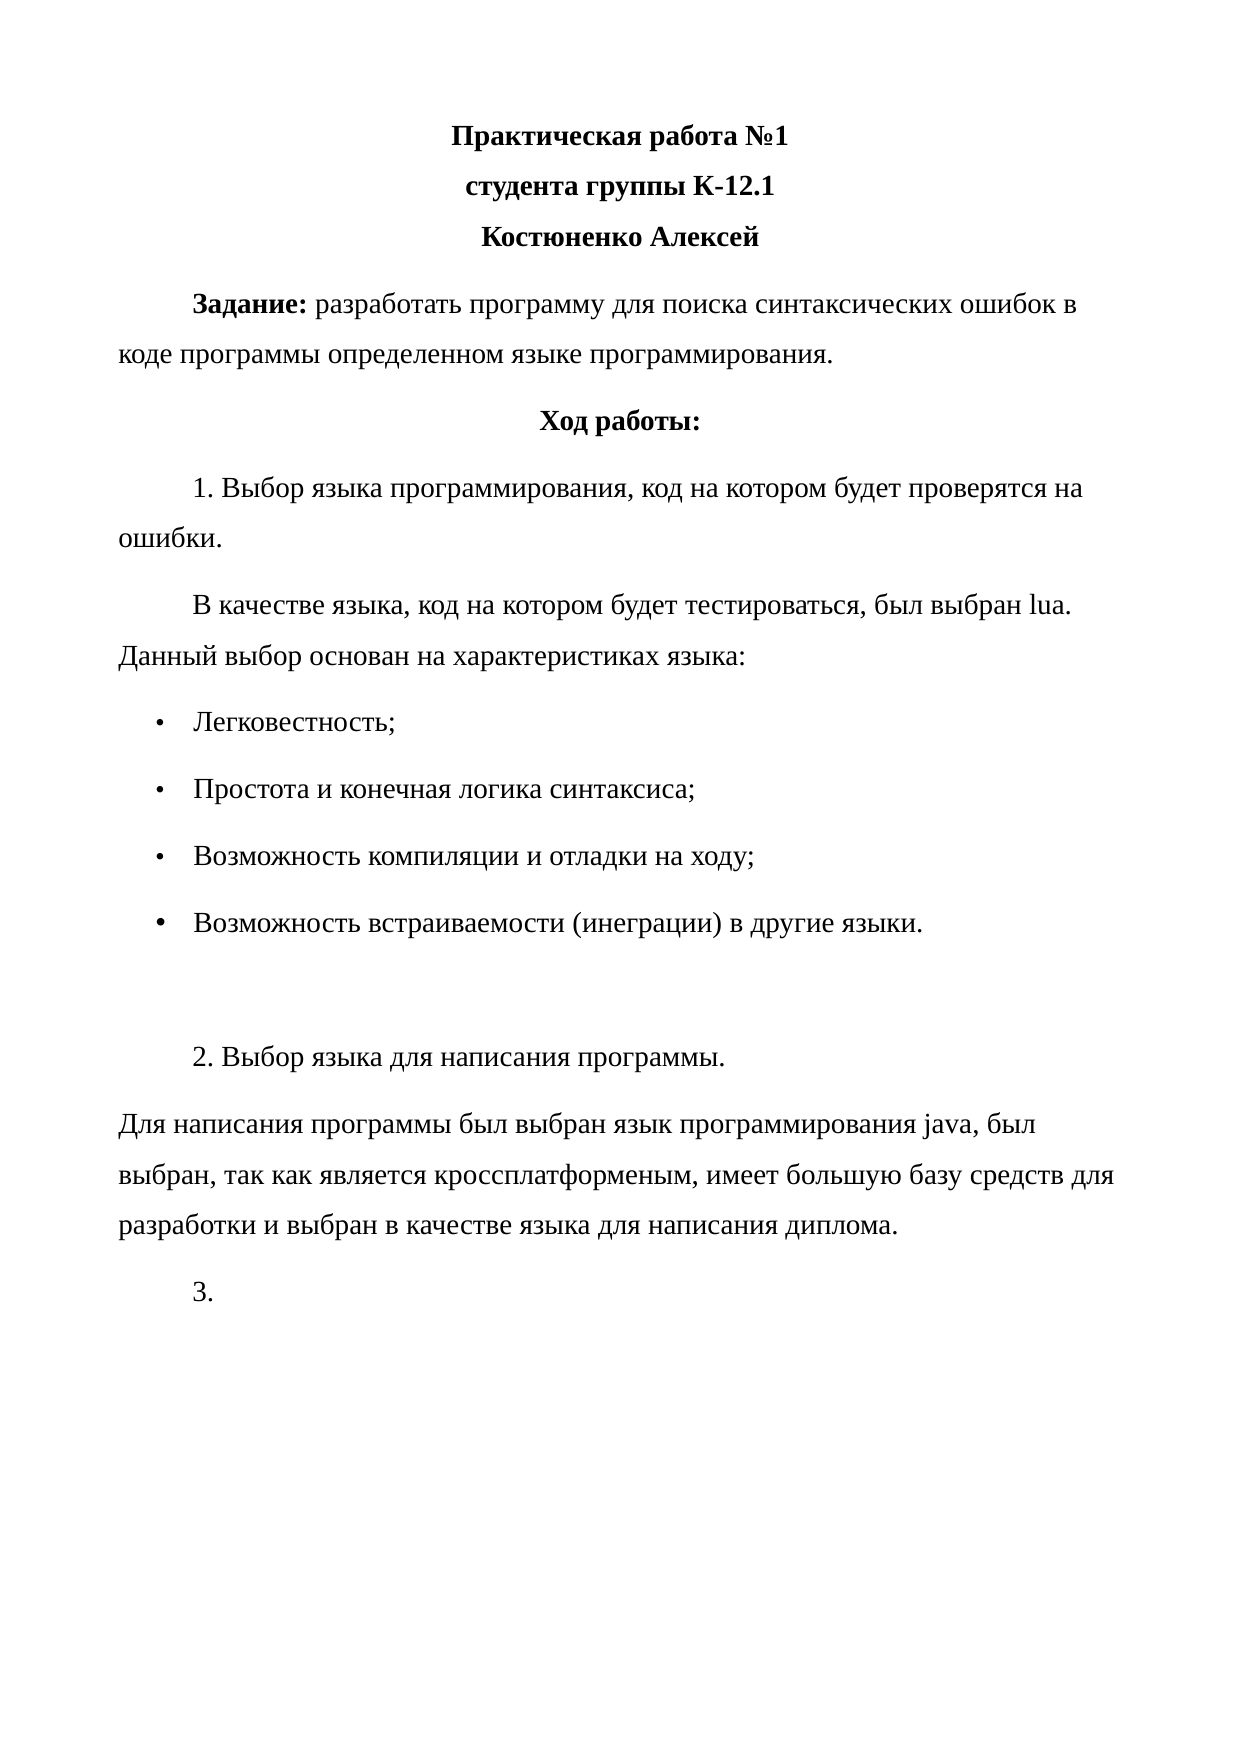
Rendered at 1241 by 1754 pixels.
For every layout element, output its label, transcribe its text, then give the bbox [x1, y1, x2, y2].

text Костюненко Алексей [118, 219, 1122, 252]
text студента группы К-12.1 [118, 168, 1122, 202]
list Возможность встраиваемости (инеграции) в другие языки. [156, 906, 1122, 939]
text В качестве языка, код на котором будет тестироваться, был выбран lua. Данный выбор основан на характеристиках языка: [118, 587, 1122, 671]
text Задание: разработать программу для поиска синтаксических ошибок в коде программы определенном языке программирования. [118, 286, 1122, 369]
text Ход работы: [118, 403, 1122, 437]
text 1. Выбор языка программирования, код на котором будет проверятся на ошибки. [118, 470, 1122, 554]
text Для написания программы был выбран язык программирования java, был выбран, так как является кроссплатформеным, имеет большую базу средств для разработки и выбран в качестве языка для написания диплома. [118, 1107, 1122, 1241]
text 2. Выбор языка для написания программы. [118, 1039, 1122, 1073]
text Практическая работа №1 [118, 118, 1122, 152]
list Легковестность; [156, 704, 1122, 738]
list Простота и конечная логика синтаксиса; [156, 772, 1122, 805]
text 3. [118, 1274, 1122, 1308]
list Возможность компиляции и отладки на ходу; [156, 838, 1122, 872]
